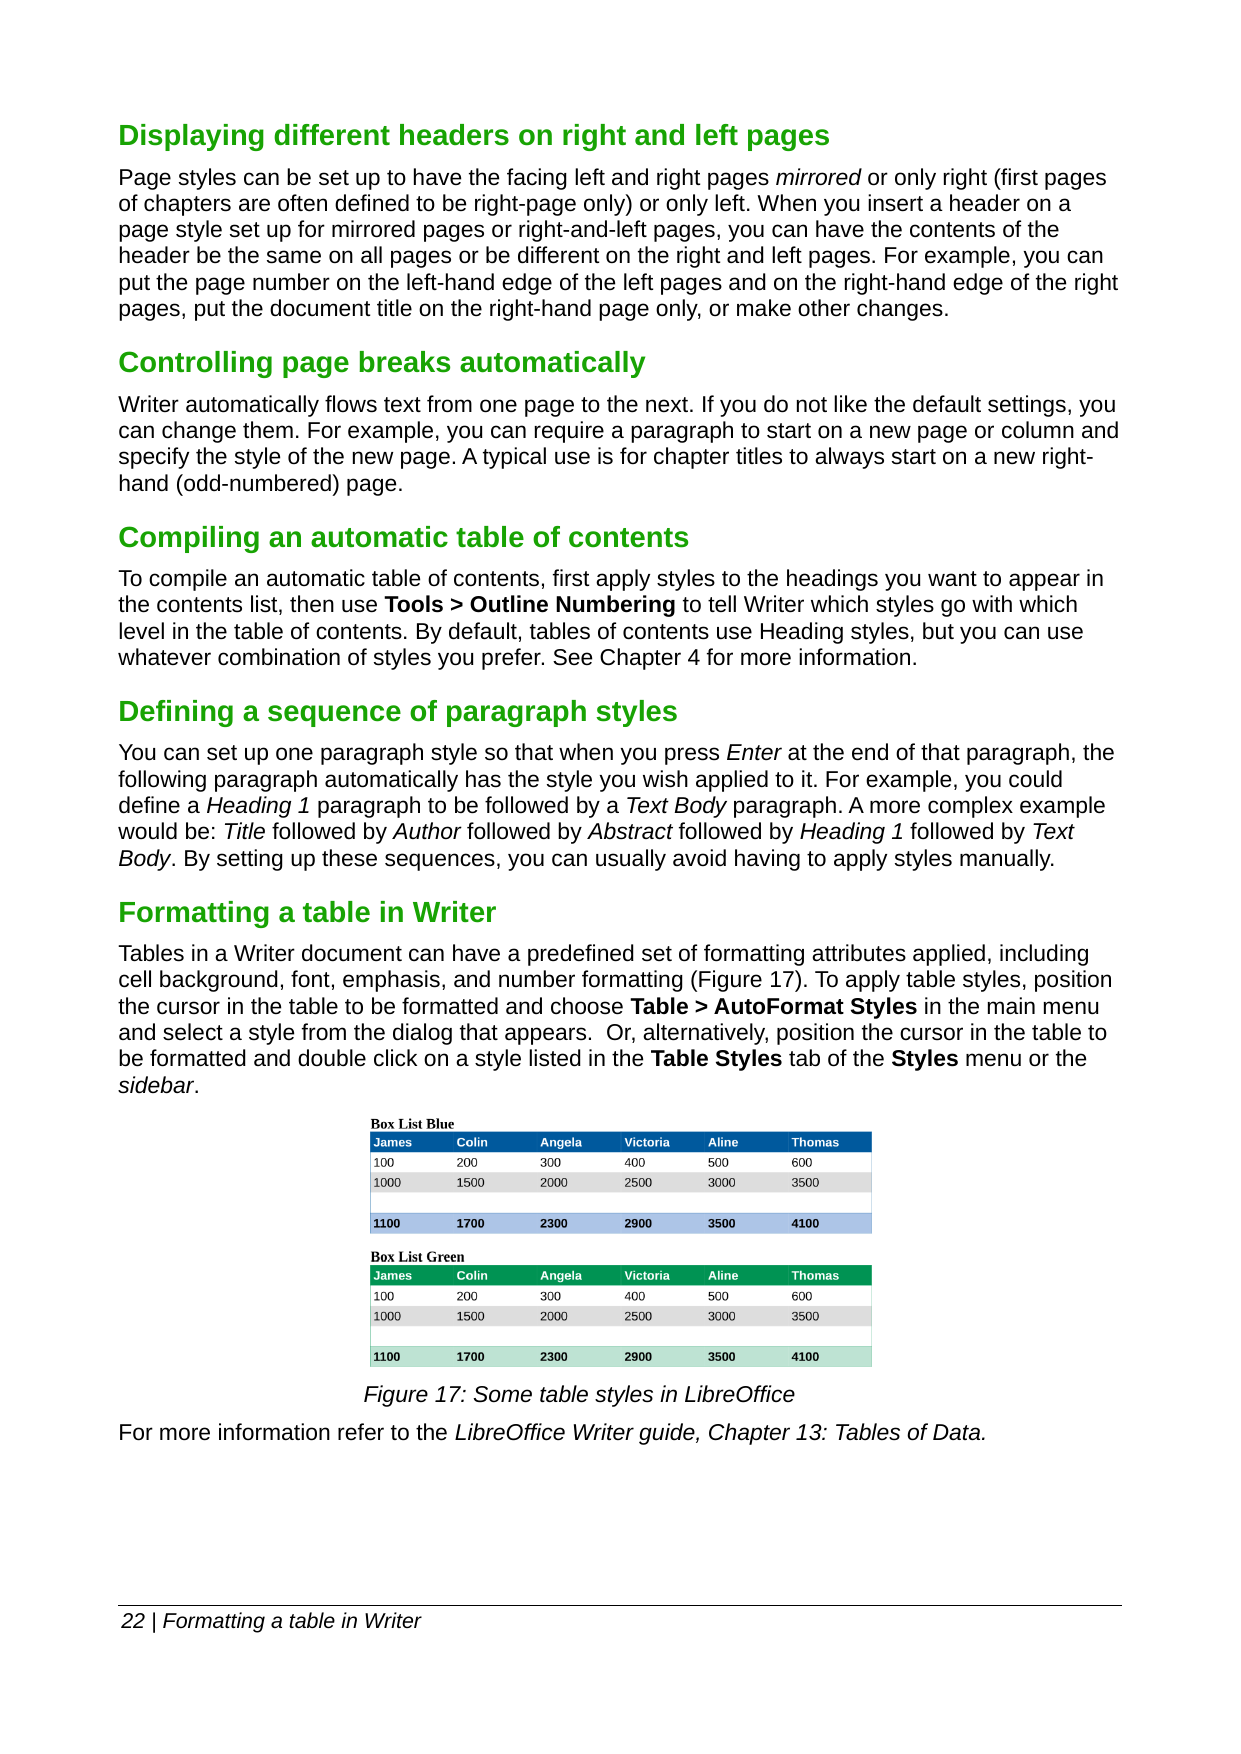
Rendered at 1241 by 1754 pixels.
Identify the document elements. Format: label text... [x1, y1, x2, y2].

subtitle Defining a sequence of paragraph styles [118, 694, 1122, 727]
text You can set up one paragraph style so that when you press Enter at the end of that paragraph, the following paragraph automatically has the style you wish applied to it. For example, you could define a Heading 1 paragraph to be followed by a Text Body paragraph. A more complex example would be: Title followed by Author followed by Abstract followed by Heading 1 followed by Text Body. By setting up these sequences, you can usually avoid having to apply styles manually. [118, 739, 1122, 871]
text Page styles can be set up to have the facing left and right pages mirrored or only right (first pages of chapters are often defined to be right-page only) or only left. When you insert a header on a page style set up for mirrored pages or right-and-left pages, you can have the contents of the header be the same on all pages or be different on the right and left pages. For example, you can put the page number on the left-hand edge of the left pages and on the right-hand edge of the right pages, put the document title on the right-hand page only, or make other changes. [118, 163, 1122, 322]
subtitle Displaying different headers on right and left pages [118, 118, 1122, 152]
text Figure 17: Some table styles in LibreOffice [363, 1381, 877, 1407]
subtitle Compiling an automatic table of contents [118, 519, 1122, 553]
text Writer automatically flows text from one page to the next. If you do not like the default settings, you can change them. For example, you can require a paragraph to start on a new page or column and specify the style of the new page. A typical use is for chapter titles to always start on a new right-hand (odd-numbered) page. [118, 391, 1122, 496]
subtitle Formatting a table in Writer [118, 895, 1122, 928]
picture [363, 1110, 878, 1381]
text Tables in a Writer document can have a predefined set of formatting attributes applied, including cell background, font, emphasis, and number formatting (Figure 17). To apply table styles, position the cursor in the table to be formatted and choose Table > AutoFormat Styles in the main menu and select a style from the dialog that appears. Or, alternatively, position the cursor in the table to be formatted and double click on a style listed in the Table Styles tab of the Styles menu or the sidebar. [118, 940, 1122, 1098]
subtitle Controlling page breaks automatically [118, 345, 1122, 379]
text For more information refer to the LibreOffice Writer guide, Chapter 13: Tables of Data. [118, 1419, 1122, 1446]
text To compile an automatic table of contents, first apply styles to the headings you want to appear in the contents list, then use Tools > Outline Numbering to tell Writer which styles go with which level in the table of contents. By default, tables of contents use Heading styles, but you can use whatever combination of styles you prefer. See Chapter 4 for more information. [118, 565, 1122, 670]
